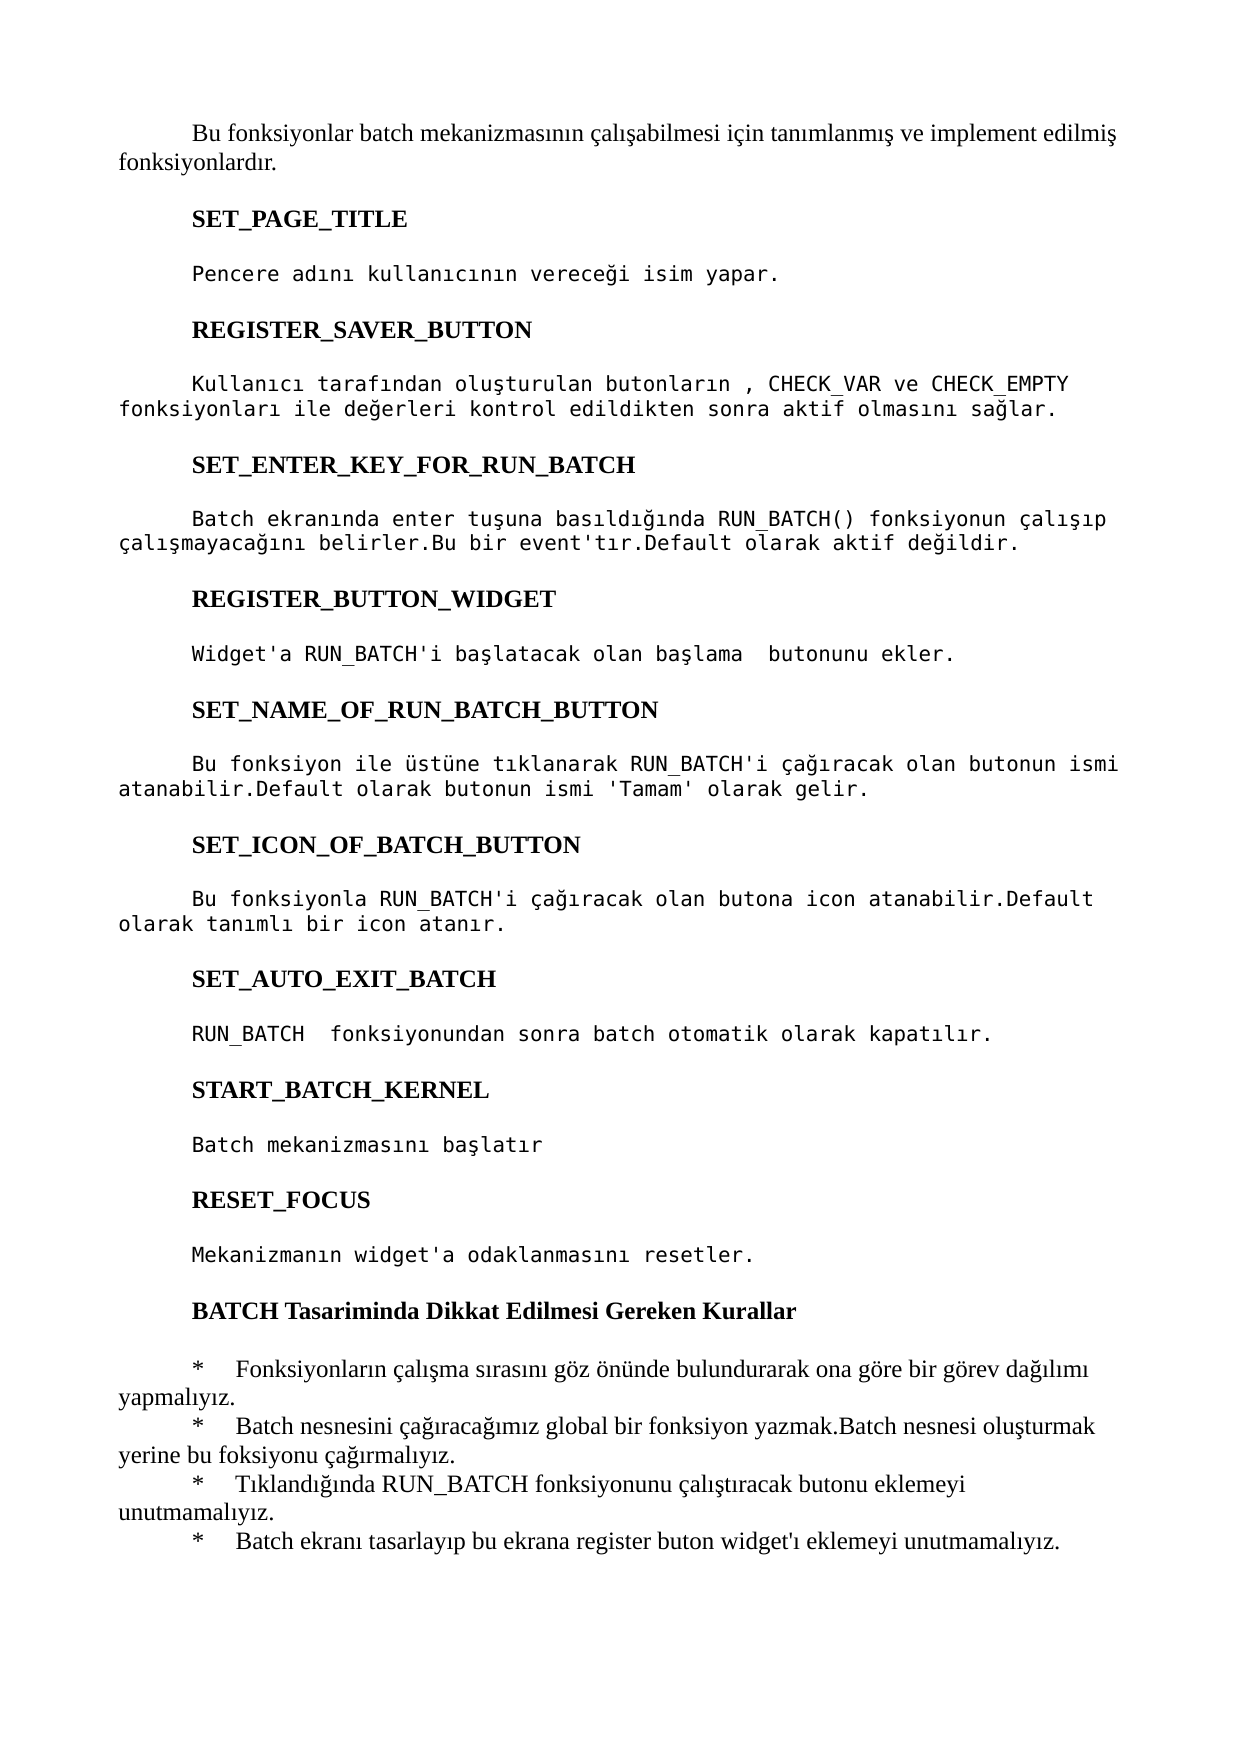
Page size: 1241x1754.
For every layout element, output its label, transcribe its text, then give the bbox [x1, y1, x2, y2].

text Widget'a RUN_BATCH'i başlatacak olan başlama butonunu ekler. [118, 642, 1122, 666]
text Batch mekanizmasını başlatır [118, 1133, 1122, 1157]
text Bu fonksiyonla RUN_BATCH'i çağıracak olan butona icon atanabilir.Default olarak tanımlı bir icon atanır. [118, 887, 1122, 936]
text * Batch ekranı tasarlayıp bu ekrana register buton widget'ı eklemeyi unutmamalıyız. [118, 1526, 1122, 1555]
text SET_AUTO_EXIT_BATCH [118, 964, 1122, 993]
text * Batch nesnesini çağıracağımız global bir fonksiyon yazmak.Batch nesnesi oluşturmak yerine bu foksiyonu çağırmalıyız. [118, 1411, 1122, 1469]
text SET_NAME_OF_RUN_BATCH_BUTTON [118, 695, 1122, 724]
text Bu fonksiyon ile üstüne tıklanarak RUN_BATCH'i çağıracak olan butonun ismi atanabilir.Default olarak butonun ismi 'Tamam' olarak gelir. [118, 752, 1122, 801]
text Kullanıcı tarafından oluşturulan butonların , CHECK_VAR ve CHECK_EMPTY fonksiyonları ile değerleri kontrol edildikten sonra aktif olmasını sağlar. [118, 372, 1122, 421]
text SET_ICON_OF_BATCH_BUTTON [118, 830, 1122, 858]
text Pencere adını kullanıcının vereceği isim yapar. [118, 262, 1122, 286]
text RUN_BATCH fonksiyonundan sonra batch otomatik olarak kapatılır. [118, 1022, 1122, 1046]
text BATCH Tasariminda Dikkat Edilmesi Gereken Kurallar [118, 1296, 1122, 1325]
text SET_PAGE_TITLE [118, 204, 1122, 233]
text START_BATCH_KERNEL [118, 1075, 1122, 1104]
text SET_ENTER_KEY_FOR_RUN_BATCH [118, 450, 1122, 478]
text Mekanizmanın widget'a odaklanmasını resetler. [118, 1243, 1122, 1267]
text Batch ekranında enter tuşuna basıldığında RUN_BATCH() fonksiyonun çalışıp çalışmayacağını belirler.Bu bir event'tır.Default olarak aktif değildir. [118, 507, 1122, 556]
text * Tıklandığında RUN_BATCH fonksiyonunu çalıştıracak butonu eklemeyi unutmamalıyız. [118, 1469, 1122, 1526]
text REGISTER_SAVER_BUTTON [118, 315, 1122, 344]
text RESET_FOCUS [118, 1186, 1122, 1214]
text REGISTER_BUTTON_WIDGET [118, 584, 1122, 613]
text * Fonksiyonların çalışma sırasını göz önünde bulundurarak ona göre bir görev dağılımı yapmalıyız. [118, 1354, 1122, 1411]
text Bu fonksiyonlar batch mekanizmasının çalışabilmesi için tanımlanmış ve implement edilmiş fonksiyonlardır. [118, 118, 1122, 176]
